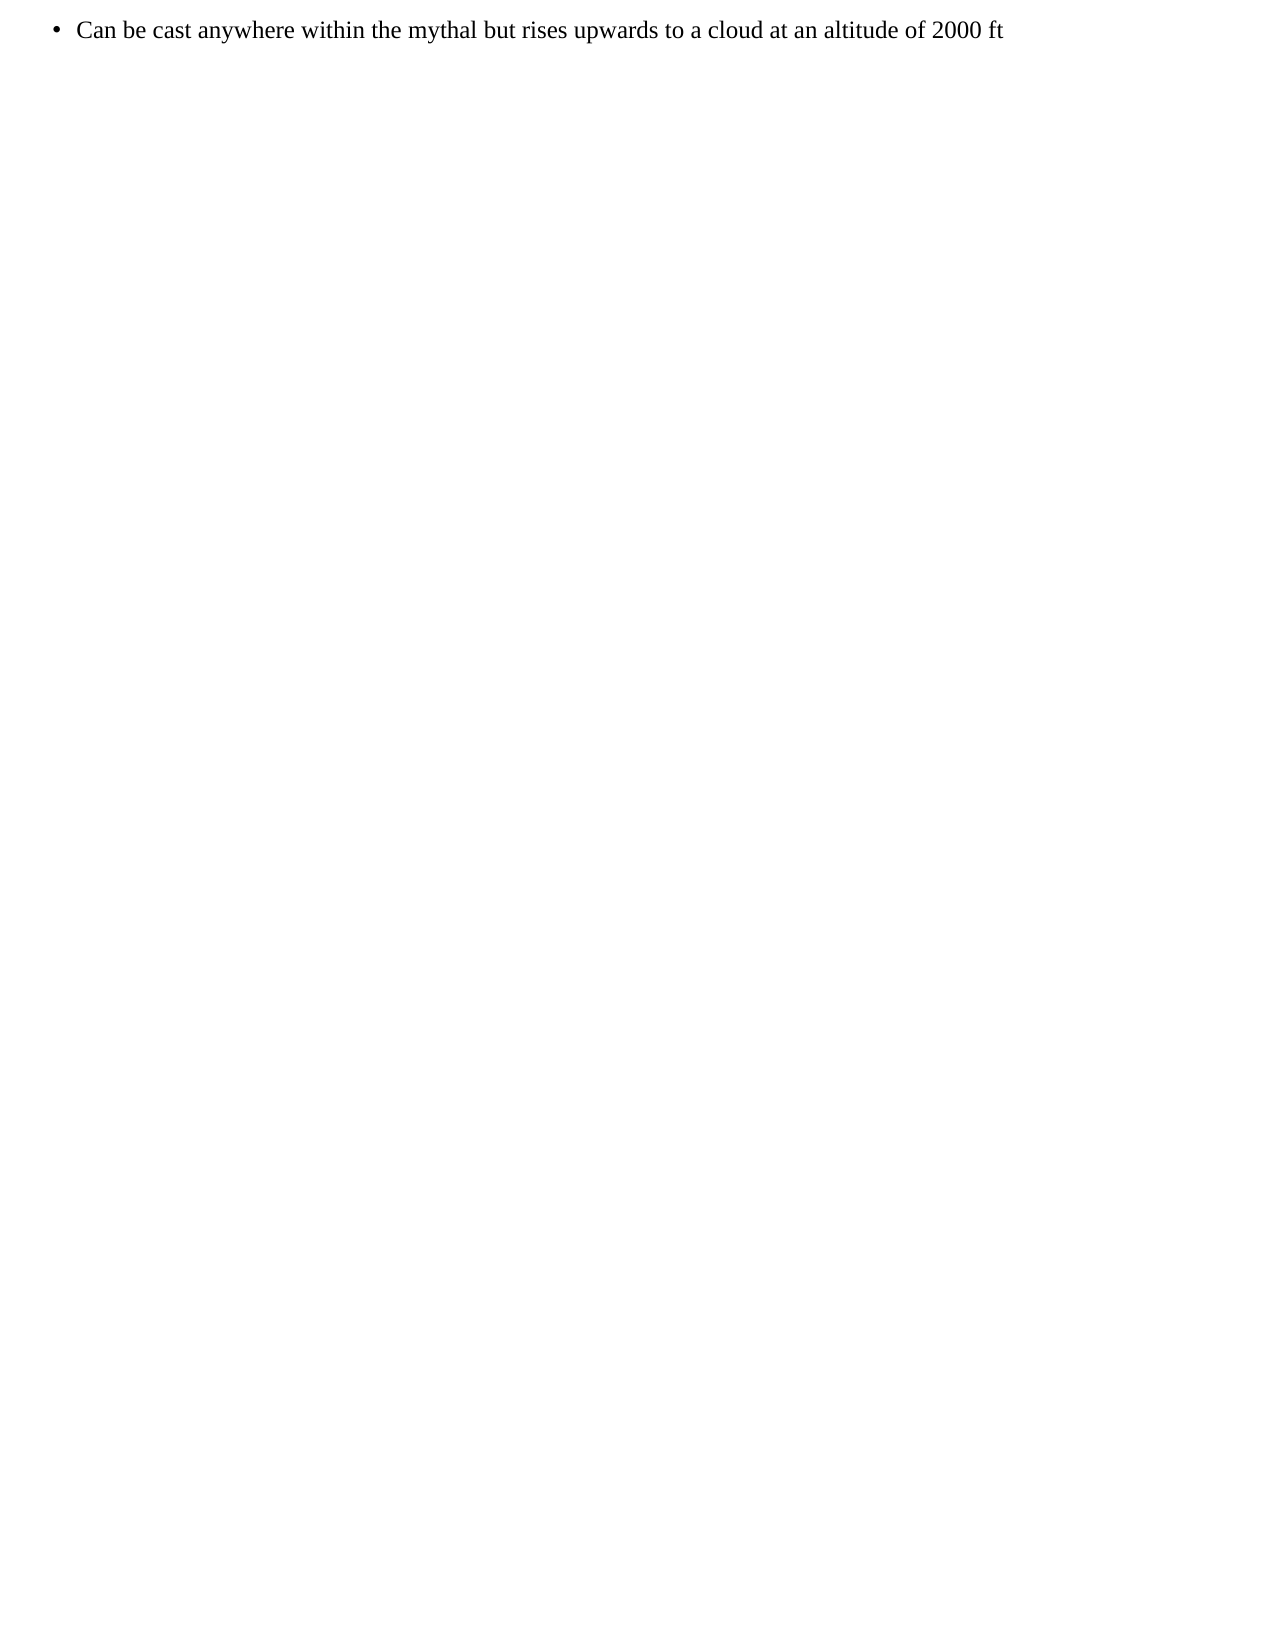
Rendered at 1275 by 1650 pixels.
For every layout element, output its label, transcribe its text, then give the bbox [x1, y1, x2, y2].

list Can be cast anywhere within the mythal but rises upwards to a cloud at an altitude of 2000 ft [52, 15, 1222, 44]
